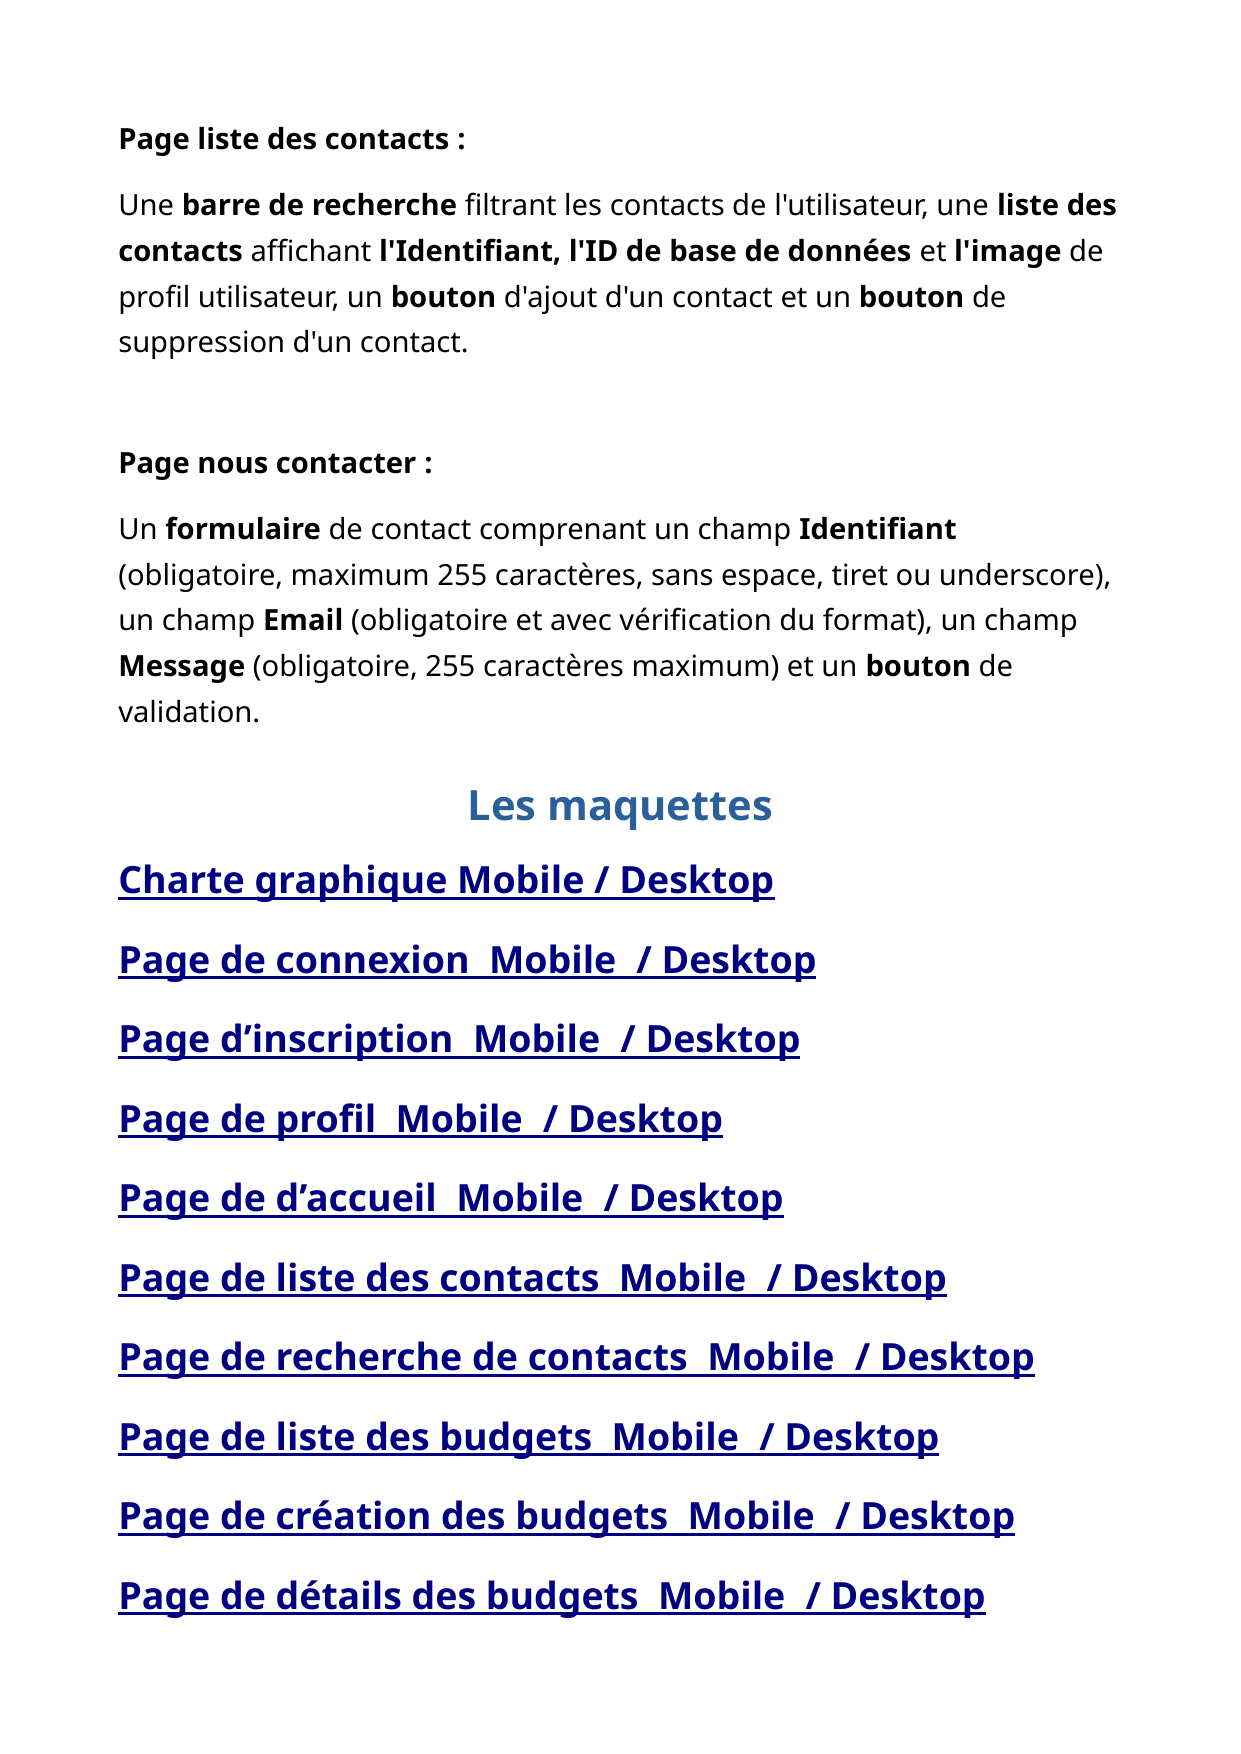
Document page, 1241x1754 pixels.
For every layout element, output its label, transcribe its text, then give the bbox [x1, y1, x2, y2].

list Page de d’accueil Mobile / Desktop [118, 1172, 1122, 1223]
list Page de liste des budgets Mobile / Desktop [118, 1410, 1122, 1461]
subtitle Les maquettes [118, 776, 1122, 833]
list Charte graphique Mobile / Desktop [118, 854, 1122, 905]
list Une barre de recherche filtrant les contacts de l'utilisateur, une liste des contacts affichant l'Identifiant, l'ID de base de données et l'image de profil utilisateur, un bouton d'ajout d'un contact et un bouton de suppression d'un contact. [118, 184, 1122, 361]
list Page de recherche de contacts Mobile / Desktop [118, 1331, 1122, 1382]
list Page de création des budgets Mobile / Desktop [118, 1489, 1122, 1541]
list Page d’inscription Mobile / Desktop [118, 1013, 1122, 1064]
list Page nous contacter : [118, 442, 1122, 482]
list Page liste des contacts : [118, 118, 1122, 158]
list Page de détails des budgets Mobile / Desktop [118, 1569, 1122, 1620]
list Page de liste des contacts Mobile / Desktop [118, 1251, 1122, 1302]
list Page de profil Mobile / Desktop [118, 1092, 1122, 1143]
list Un formulaire de contact comprenant un champ Identifiant (obligatoire, maximum 255 caractères, sans espace, tiret ou underscore), un champ Email (obligatoire et avec vérification du format), un champ Message (obligatoire, 255 caractères maximum) et un bouton de validation. [118, 508, 1122, 731]
list Page de connexion Mobile / Desktop [118, 933, 1122, 984]
